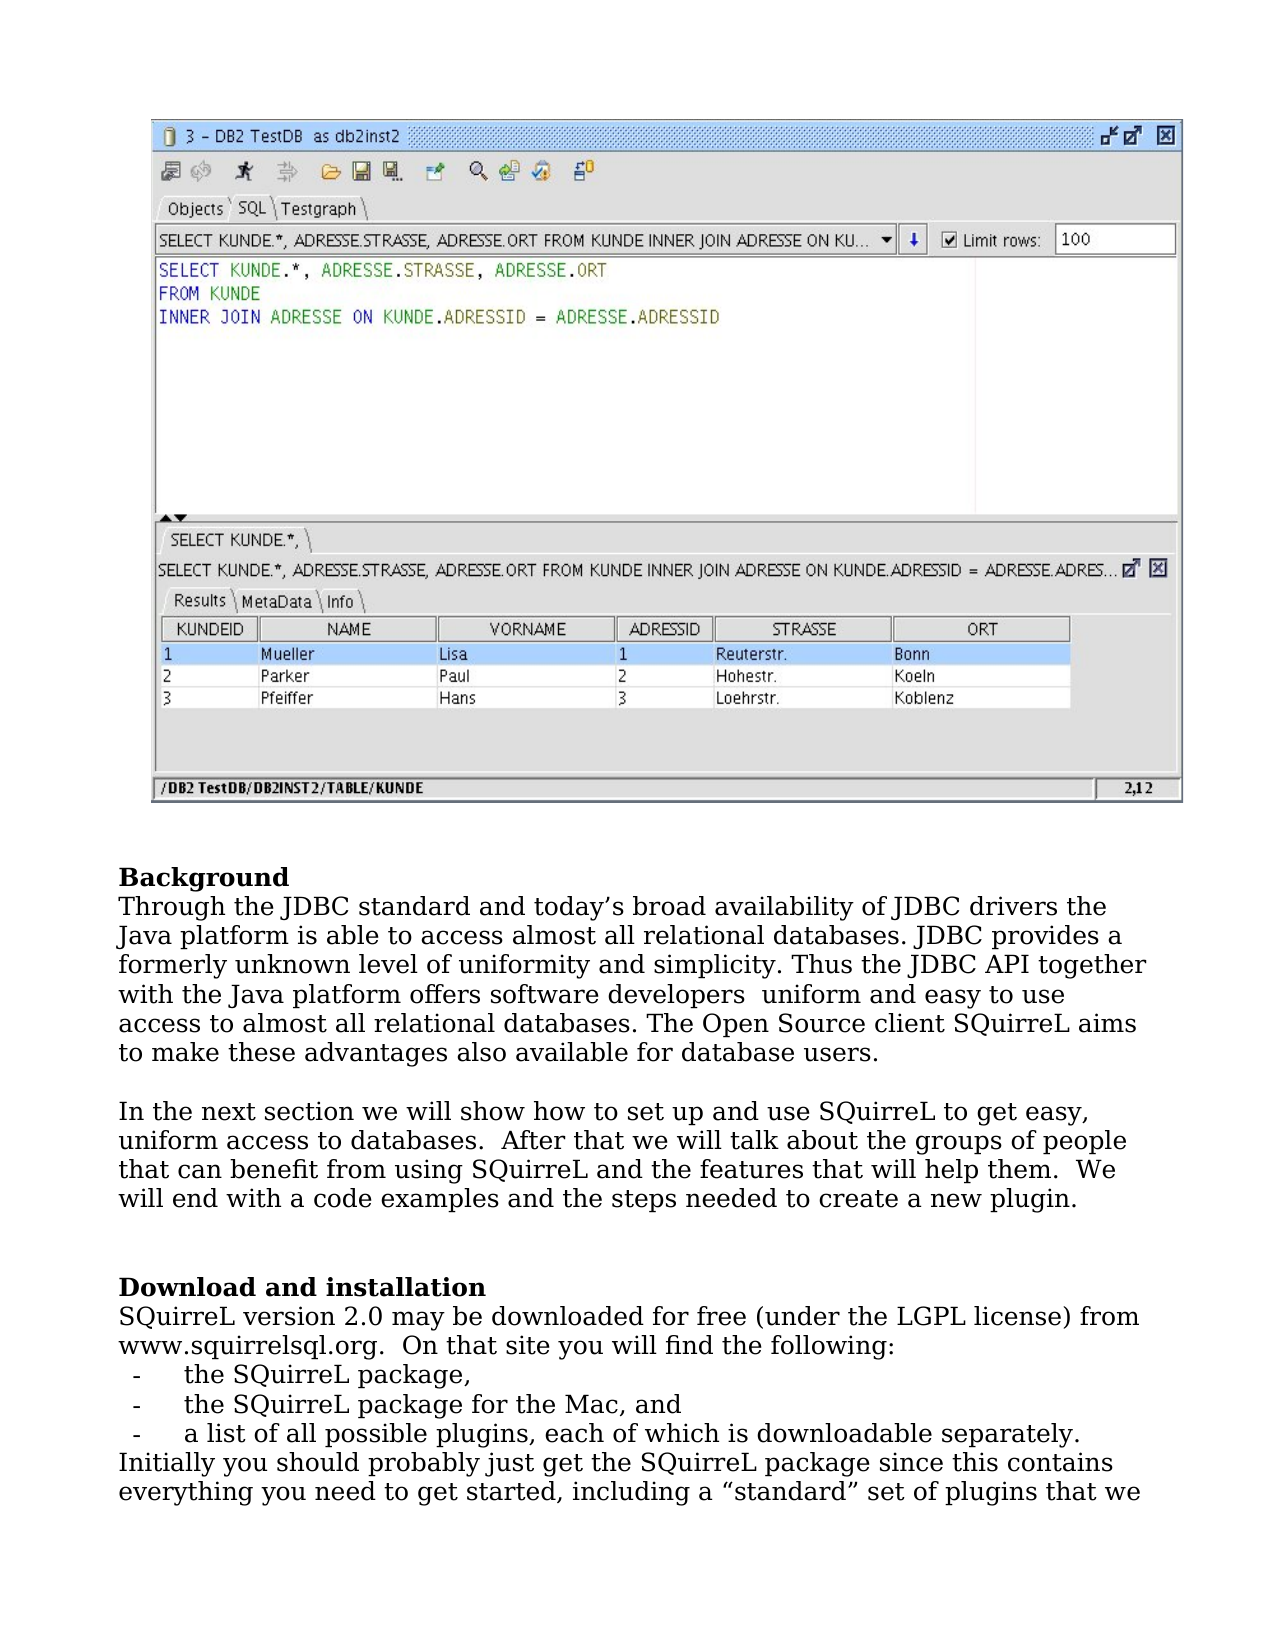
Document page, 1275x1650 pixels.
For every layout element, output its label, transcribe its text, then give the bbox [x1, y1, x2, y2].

list the SQuirreL package for the Mac, and [132, 1390, 1157, 1419]
text Initially you should probably just get the SQuirreL package since this contains everything you need to get started, including a “standard” set of plugins that we [118, 1448, 1157, 1507]
text Through the JDBC standard and today’s broad availability of JDBC drivers the Java platform is able to access almost all relational databases. JDBC provides a formerly unknown level of uniformity and simplicity. Thus the JDBC API together with the Java platform offers software developers uniform and easy to use access to almost all relational databases. The Open Source client SQuirreL aims to make these advantages also available for database users. [118, 892, 1157, 1068]
text In the next section we will show how to set up and use SQuirreL to get easy, uniform access to databases. After that we will talk about the groups of people that can benefit from using SQuirreL and the features that will help them. We will end with a code examples and the steps needed to create a new plugin. [118, 1097, 1157, 1214]
text SQuirreL version 2.0 may be downloaded for free (under the LGPL license) from www.squirrelsql.org. On that site you will find the following: [118, 1302, 1157, 1361]
list the SQuirreL package, [132, 1361, 1157, 1390]
text Download and installation [118, 1272, 1157, 1302]
text Background [118, 862, 1157, 892]
picture [151, 119, 1184, 803]
list a list of all possible plugins, each of which is downloadable separately. [132, 1419, 1157, 1448]
